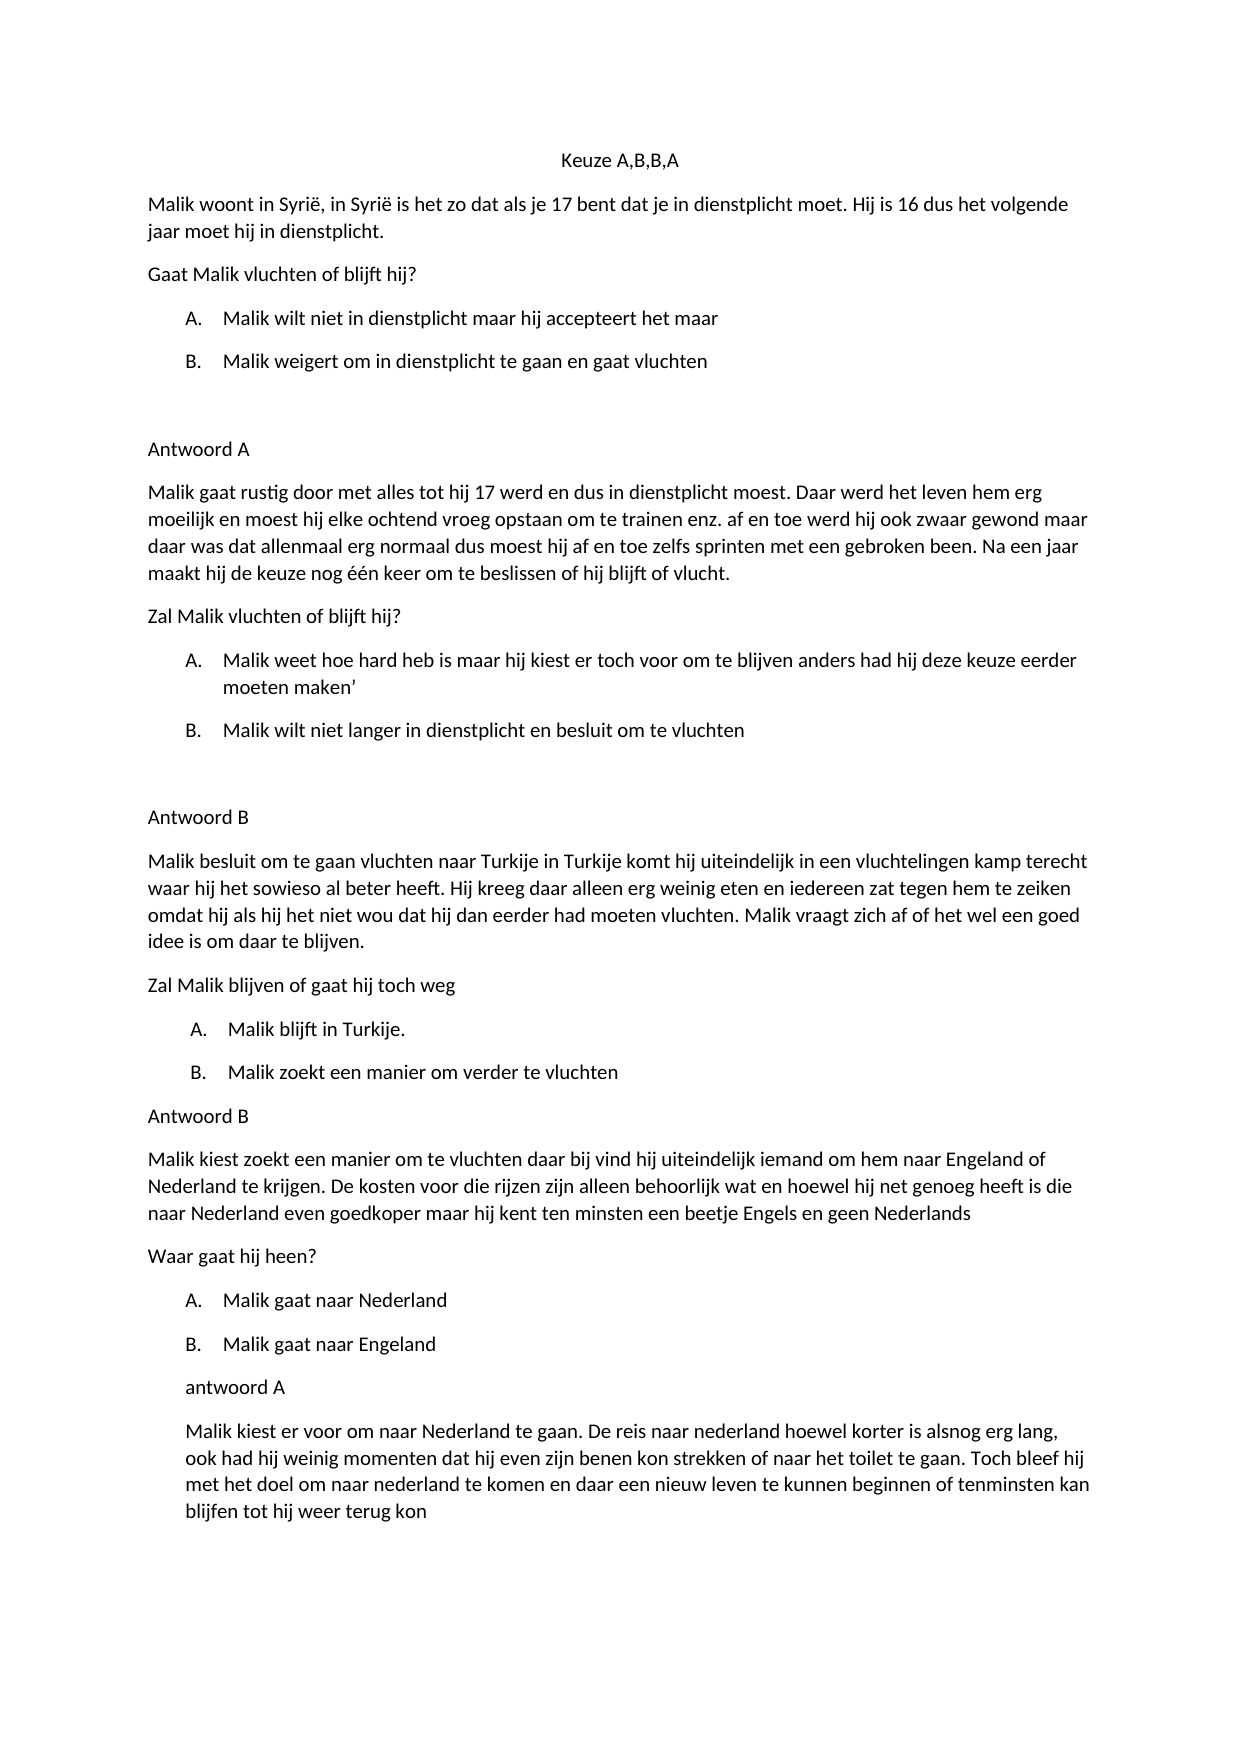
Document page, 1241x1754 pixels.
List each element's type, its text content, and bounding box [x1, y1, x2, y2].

list Malik weet hoe hard heb is maar hij kiest er toch voor om te blijven anders had hij deze keuze eerder moeten maken’ [185, 647, 1093, 699]
text Antwoord A [148, 436, 1093, 461]
text Antwoord B [148, 804, 1093, 830]
text Gaat Malik vluchten of blijft hij? [148, 262, 1093, 287]
text Malik besluit om te gaan vluchten naar Turkije in Turkije komt hij uiteindelijk in een vluchtelingen kamp terecht waar hij het sowieso al beter heeft. Hij kreeg daar alleen erg weinig eten en iedereen zat tegen hem te zeiken omdat hij als hij het niet wou dat hij dan eerder had moeten vluchten. Malik vraagt zich af of het wel een goed idee is om daar te blijven. [148, 848, 1093, 954]
text Antwoord B [148, 1103, 1093, 1128]
text Keuze A,B,B,A [148, 148, 1093, 173]
list Malik gaat naar Nederland [185, 1287, 1093, 1313]
list Malik wilt niet in dienstplicht maar hij accepteert het maar [185, 305, 1093, 331]
text Malik gaat rustig door met alles tot hij 17 werd en dus in dienstplicht moest. Daar werd het leven hem erg moeilijk en moest hij elke ochtend vroeg opstaan om te trainen enz. af en toe werd hij ook zwaar gewond maar daar was dat allenmaal erg normaal dus moest hij af en toe zelfs sprinten met een gebroken been. Na een jaar maakt hij de keuze nog één keer om te beslissen of hij blijft of vlucht. [148, 479, 1093, 585]
list Malik blijft in Turkije. [190, 1016, 1093, 1041]
text Zal Malik vluchten of blijft hij? [148, 603, 1093, 629]
text Zal Malik blijven of gaat hij toch weg [148, 972, 1093, 998]
list Malik weigert om in dienstplicht te gaan en gaat vluchten [185, 349, 1093, 374]
text Malik kiest er voor om naar Nederland te gaan. De reis naar nederland hoewel korter is alsnog erg lang, ook had hij weinig momenten dat hij even zijn benen kon strekken of naar het toilet te gaan. Toch bleef hij met het doel om naar nederland te komen en daar een nieuw leven te kunnen beginnen of tenminsten kan blijfen tot hij weer terug kon [185, 1418, 1093, 1524]
text Malik woont in Syrië, in Syrië is het zo dat als je 17 bent dat je in dienstplicht moet. Hij is 16 dus het volgende jaar moet hij in dienstplicht. [148, 191, 1093, 243]
text antwoord A [185, 1374, 1093, 1400]
list Malik zoekt een manier om verder te vluchten [190, 1059, 1093, 1085]
list Malik gaat naar Engeland [185, 1331, 1093, 1356]
text Waar gaat hij heen? [148, 1244, 1093, 1269]
text Malik kiest zoekt een manier om te vluchten daar bij vind hij uiteindelijk iemand om hem naar Engeland of Nederland te krijgen. De kosten voor die rijzen zijn alleen behoorlijk wat en hoewel hij net genoeg heeft is die naar Nederland even goedkoper maar hij kent ten minsten een beetje Engels en geen Nederlands [148, 1146, 1093, 1226]
list Malik wilt niet langer in dienstplicht en besluit om te vluchten [185, 717, 1093, 743]
